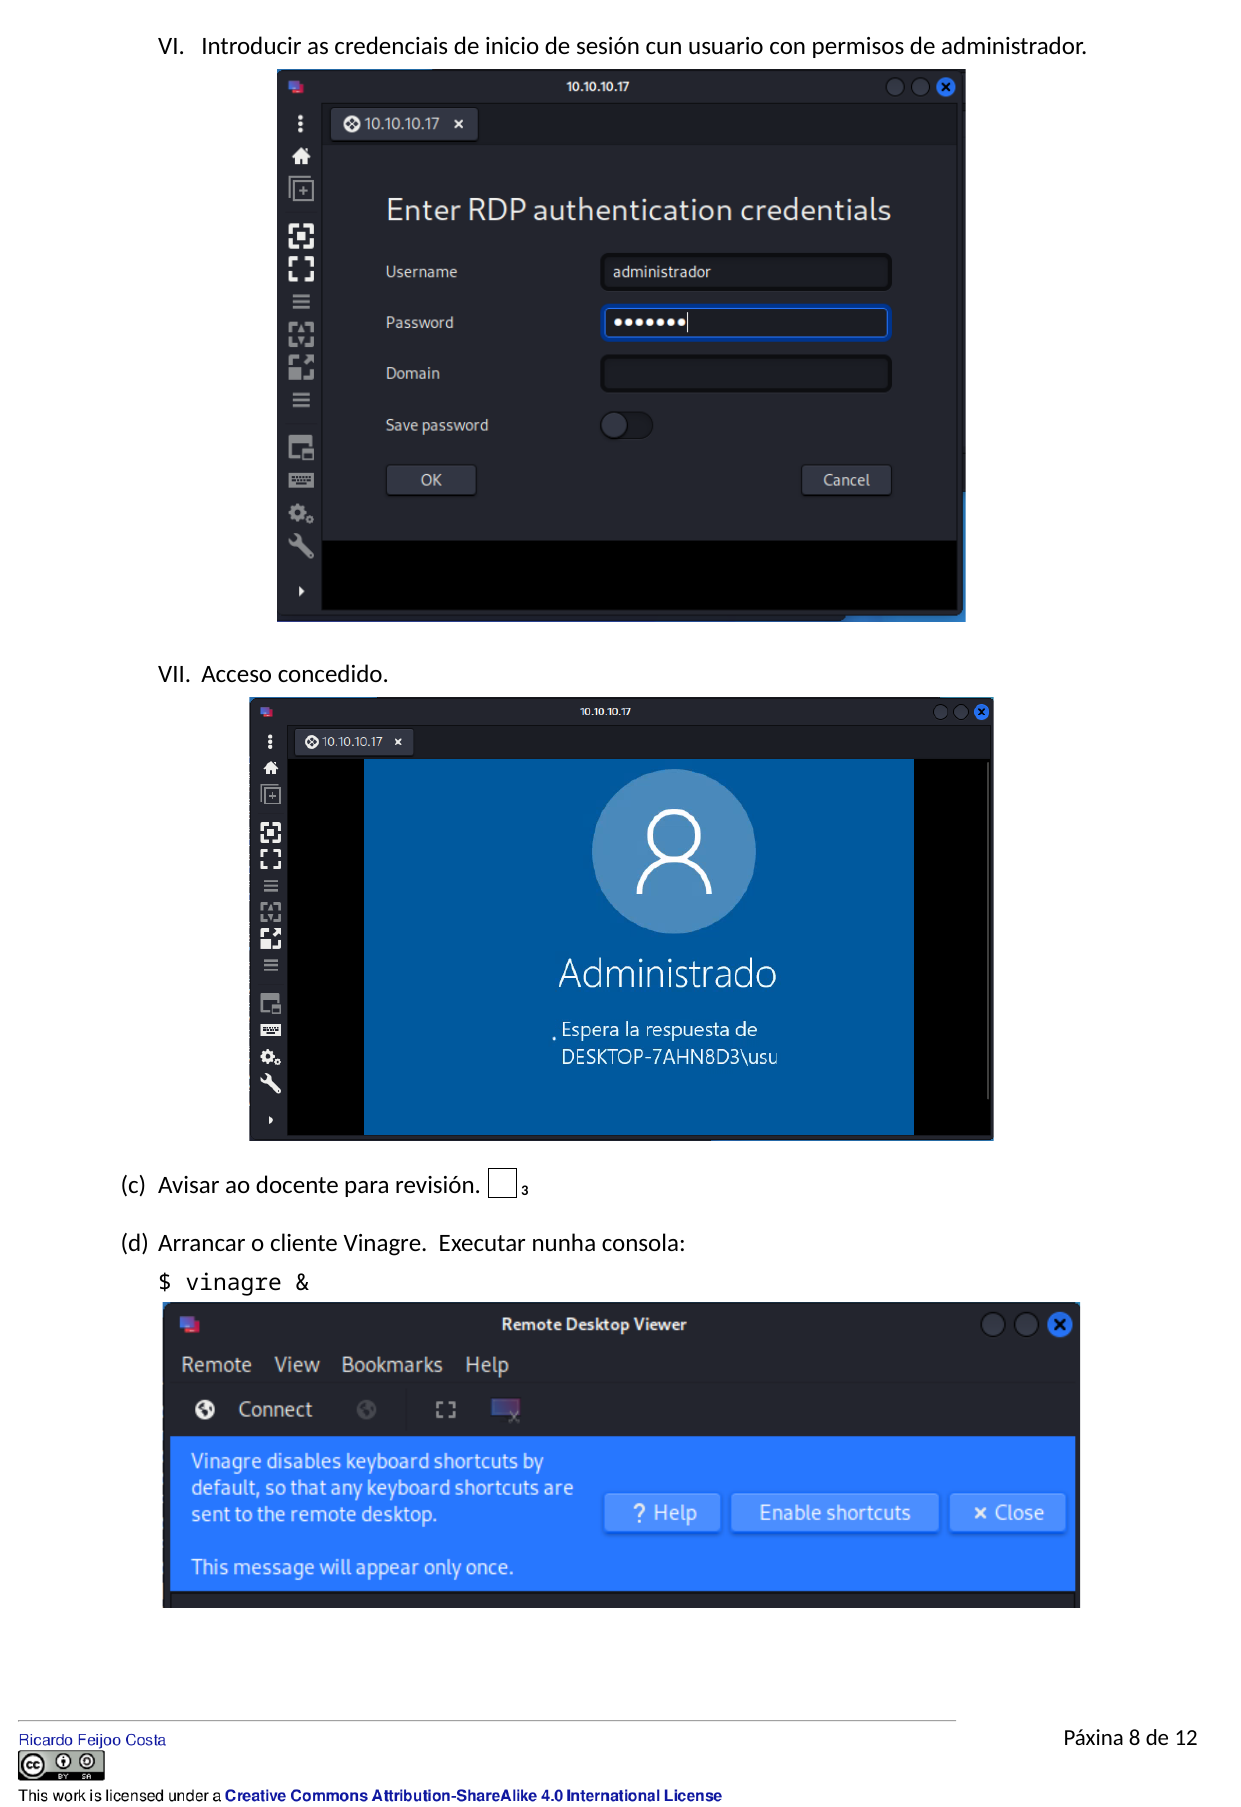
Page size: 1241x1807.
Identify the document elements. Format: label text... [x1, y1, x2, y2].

list Arrancar o cliente Vinagre. Executar nunha consola: [120, 1227, 1197, 1257]
list Avisar ao docente para revisión. 3 [120, 1169, 1197, 1199]
list $ vinagre & [120, 1266, 1197, 1297]
picture [162, 1302, 1081, 1608]
list Acceso concedido. [158, 658, 1197, 689]
picture [8, 1715, 957, 1806]
list Introducir as credenciais de inicio de sesión cun usuario con permisos de administrador. [158, 30, 1197, 60]
picture [249, 697, 994, 1141]
picture [277, 69, 966, 622]
